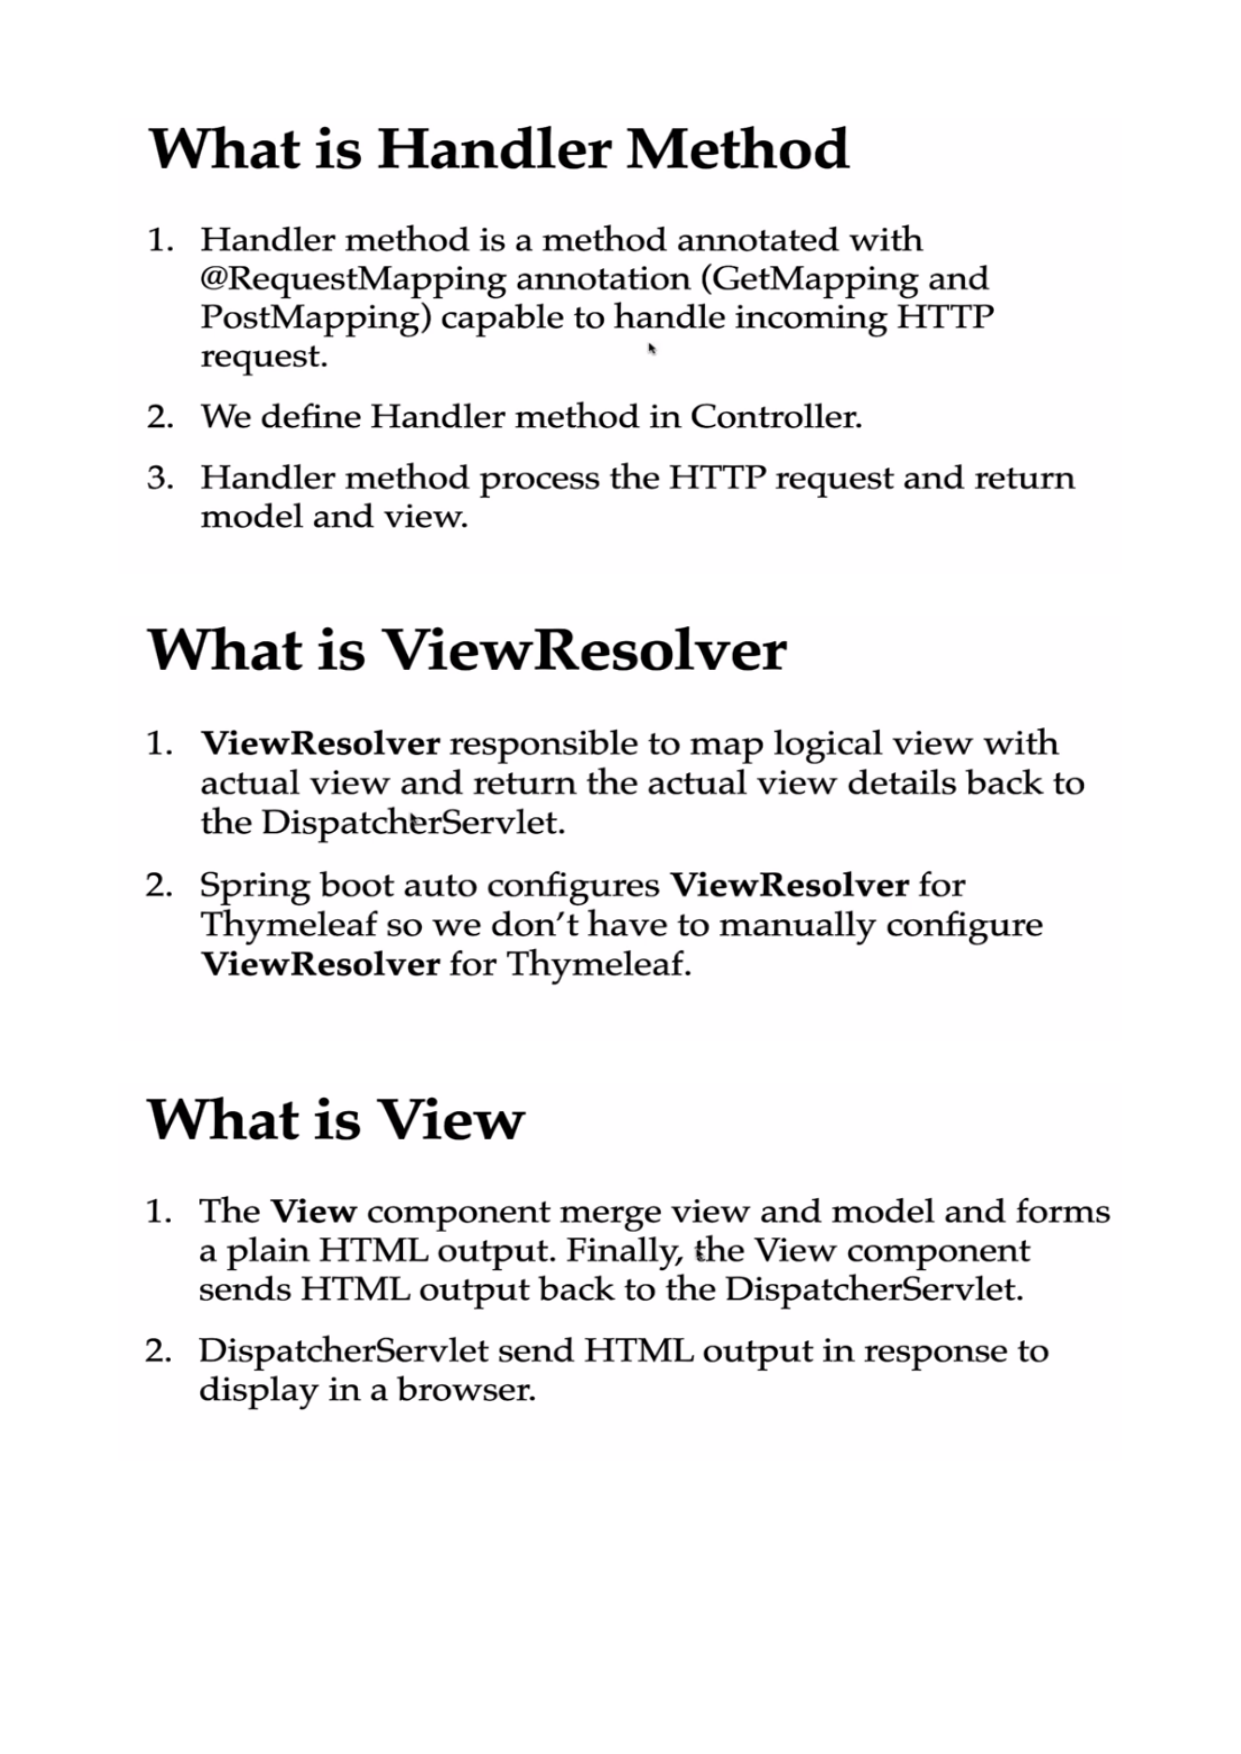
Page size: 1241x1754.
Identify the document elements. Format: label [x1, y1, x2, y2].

picture [118, 118, 1123, 574]
picture [118, 616, 1123, 1041]
picture [118, 1083, 1123, 1461]
